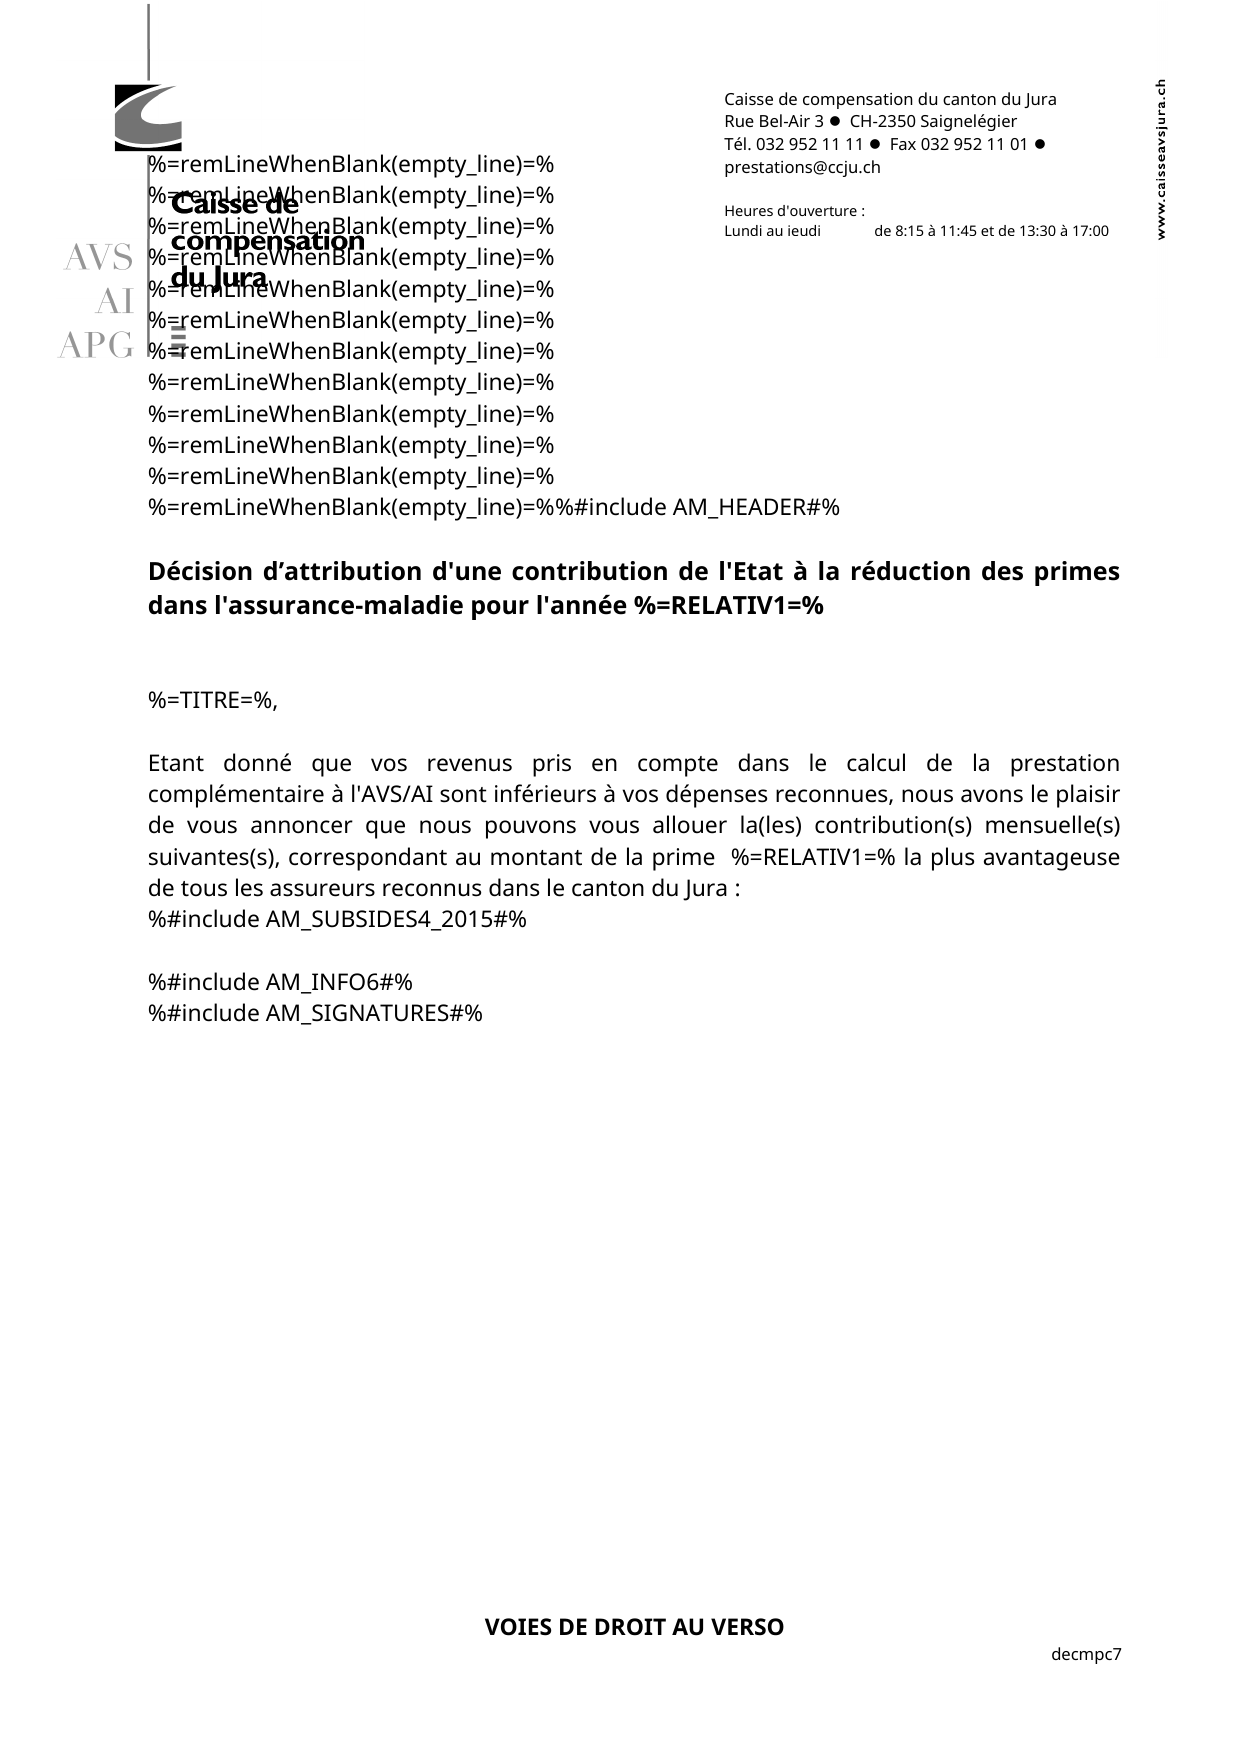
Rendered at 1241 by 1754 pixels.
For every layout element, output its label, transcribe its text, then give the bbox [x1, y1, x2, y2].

text Décision d’attribution d'une contribution de l'Etat à la réduction des primes dans l'assurance‑maladie pour l'année %=RELATIV1=% [148, 554, 1122, 622]
text Etant donné que vos revenus pris en compte dans le calcul de la prestation complémentaire à l'AVS/AI sont inférieurs à vos dépenses reconnues, nous avons le plaisir de vous annoncer que nous pouvons vous allouer la(les) contribution(s) mensuelle(s) suivantes(s), correspondant au montant de la prime %=RELATIV1=% la plus avantageuse de tous les assureurs reconnus dans le canton du Jura : [148, 747, 1122, 903]
text %=remLineWhenBlank(empty_line)=% [366, 179, 683, 210]
text %=remLineWhenBlank(empty_line)=% [148, 460, 1122, 491]
picture [206, 348, 212, 358]
text %=remLineWhenBlank(empty_line)=% [148, 366, 1122, 398]
picture [214, 348, 220, 358]
text %=remLineWhenBlank(empty_line)=% [366, 273, 1122, 304]
text %=TITRE=%, [148, 684, 1122, 716]
text %=remLineWhenBlank(empty_line)=% [366, 241, 1122, 273]
text %=remLineWhenBlank(empty_line)=% [148, 335, 1122, 366]
text %=remLineWhenBlank(empty_line)=% [366, 304, 1122, 335]
text %=remLineWhenBlank(empty_line)=% [366, 148, 683, 179]
picture [294, 348, 300, 358]
text %#include AM_SUBSIDES4_2015#% [148, 903, 1122, 934]
picture [56, 1, 365, 358]
picture [335, 344, 342, 350]
text %#include AM_SIGNATURES#% [148, 997, 1122, 1028]
picture [275, 346, 282, 358]
picture [335, 351, 342, 357]
text %=remLineWhenBlank(empty_line)=% [148, 429, 1122, 460]
text %=remLineWhenBlank(empty_line)=%%#include AM_HEADER#% [148, 491, 1122, 523]
picture [245, 348, 251, 358]
picture [321, 348, 327, 358]
picture [1155, 1, 1168, 358]
text %=remLineWhenBlank(empty_line)=% [366, 210, 683, 241]
text %#include AM_INFO6#% [148, 966, 1122, 997]
text %=remLineWhenBlank(empty_line)=% [148, 398, 1122, 429]
